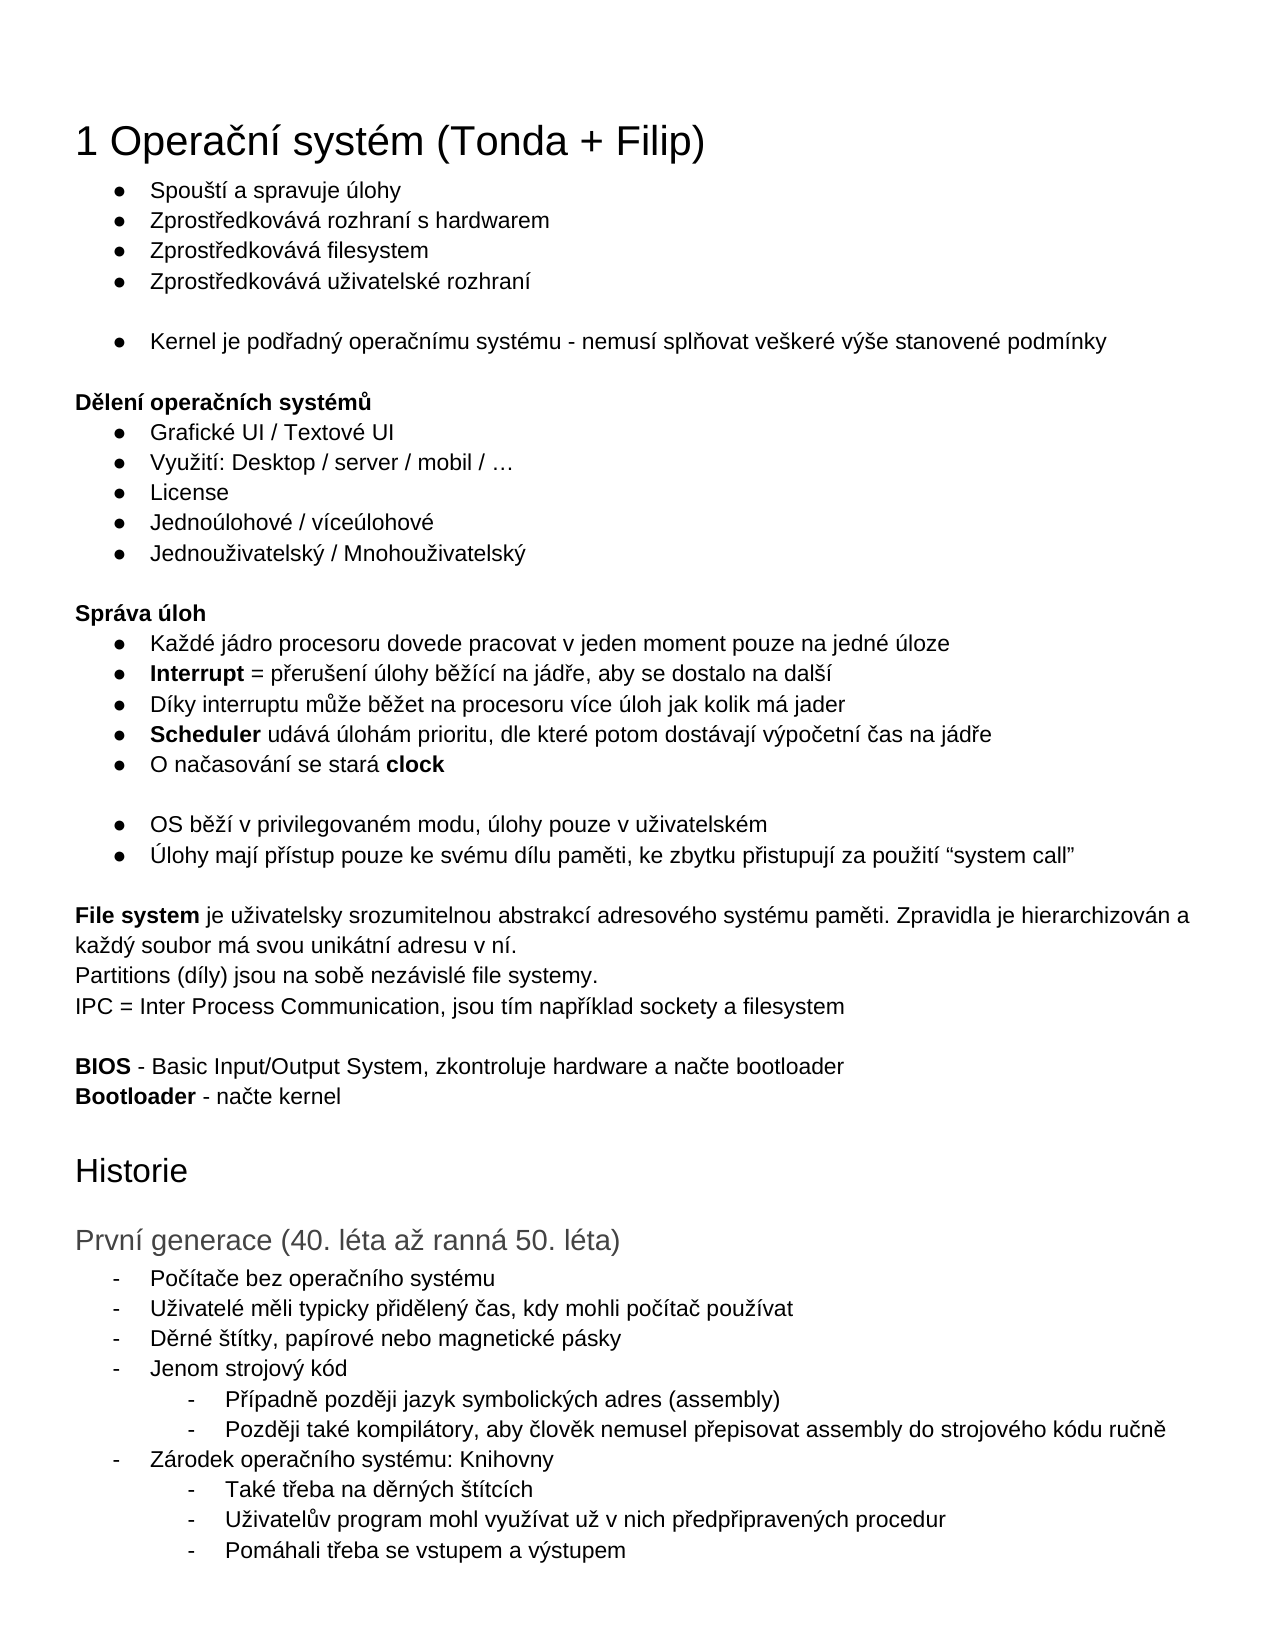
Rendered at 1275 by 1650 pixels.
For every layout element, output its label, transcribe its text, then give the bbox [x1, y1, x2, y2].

list Kernel je podřadný operačnímu systému - nemusí splňovat veškeré výše stanovené podmínky [112, 328, 1200, 354]
list Jednouživatelský / Mnohouživatelský [112, 539, 1200, 566]
list O načasování se stará clock [112, 751, 1200, 777]
list Interrupt = přerušení úlohy běžící na jádře, aby se dostalo na další [112, 660, 1200, 687]
list Úlohy mají přístup pouze ke svému dílu paměti, ke zbytku přistupují za použití “system call” [112, 842, 1200, 868]
list License [112, 479, 1200, 506]
list Jednoúlohové / víceúlohové [112, 509, 1200, 536]
subtitle První generace (40. léta až ranná 50. léta) [75, 1223, 1200, 1256]
list OS běží v privilegovaném modu, úlohy pouze v uživatelském [112, 811, 1200, 838]
list Scheduler udává úlohám prioritu, dle které potom dostávají výpočetní čas na jádře [112, 721, 1200, 747]
list Každé jádro procesoru dovede pracovat v jeden moment pouze na jedné úloze [112, 630, 1200, 657]
list Zprostředkovává rozhraní s hardwarem [112, 207, 1200, 234]
text File system je uživatelsky srozumitelnou abstrakcí adresového systému paměti. Zpravidla je hierarchizován a každý soubor má svou unikátní adresu v ní. [75, 902, 1200, 959]
list Zárodek operačního systému: Knihovny [112, 1446, 1200, 1472]
list Děrné štítky, papírové nebo magnetické pásky [112, 1325, 1200, 1351]
list Spouští a spravuje úlohy [112, 177, 1200, 203]
list Případně později jazyk symbolických adres (assembly) [187, 1386, 1200, 1412]
text IPC = Inter Process Communication, jsou tím například sockety a filesystem [75, 993, 1200, 1019]
list Díky interruptu může běžet na procesoru více úloh jak kolik má jader [112, 691, 1200, 717]
list Také třeba na děrných štítcích [187, 1476, 1200, 1502]
text Partitions (díly) jsou na sobě nezávislé file systemy. [75, 962, 1200, 989]
list Jenom strojový kód [112, 1355, 1200, 1382]
subtitle Historie [75, 1151, 1200, 1189]
list Zprostředkovává uživatelské rozhraní [112, 268, 1200, 294]
list Později také kompilátory, aby člověk nemusel přepisovat assembly do strojového kódu ručně [187, 1416, 1200, 1442]
text Dělení operačních systémů [75, 388, 1200, 415]
list Počítače bez operačního systému [112, 1265, 1200, 1291]
list Grafické UI / Textové UI [112, 419, 1200, 445]
list Pomáhali třeba se vstupem a výstupem [187, 1537, 1200, 1563]
list Uživatelův program mohl využívat už v nich předpřipravených procedur [187, 1506, 1200, 1533]
text Správa úloh [75, 600, 1200, 626]
list Uživatelé měli typicky přidělený čas, kdy mohli počítač používat [112, 1295, 1200, 1321]
text Bootloader - načte kernel [75, 1083, 1200, 1110]
subtitle 1 Operační systém (Tonda + Filip) [75, 117, 1200, 164]
text BIOS - Basic Input/Output System, zkontroluje hardware a načte bootloader [75, 1053, 1200, 1079]
list Využití: Desktop / server / mobil / … [112, 449, 1200, 475]
list Zprostředkovává filesystem [112, 237, 1200, 264]
